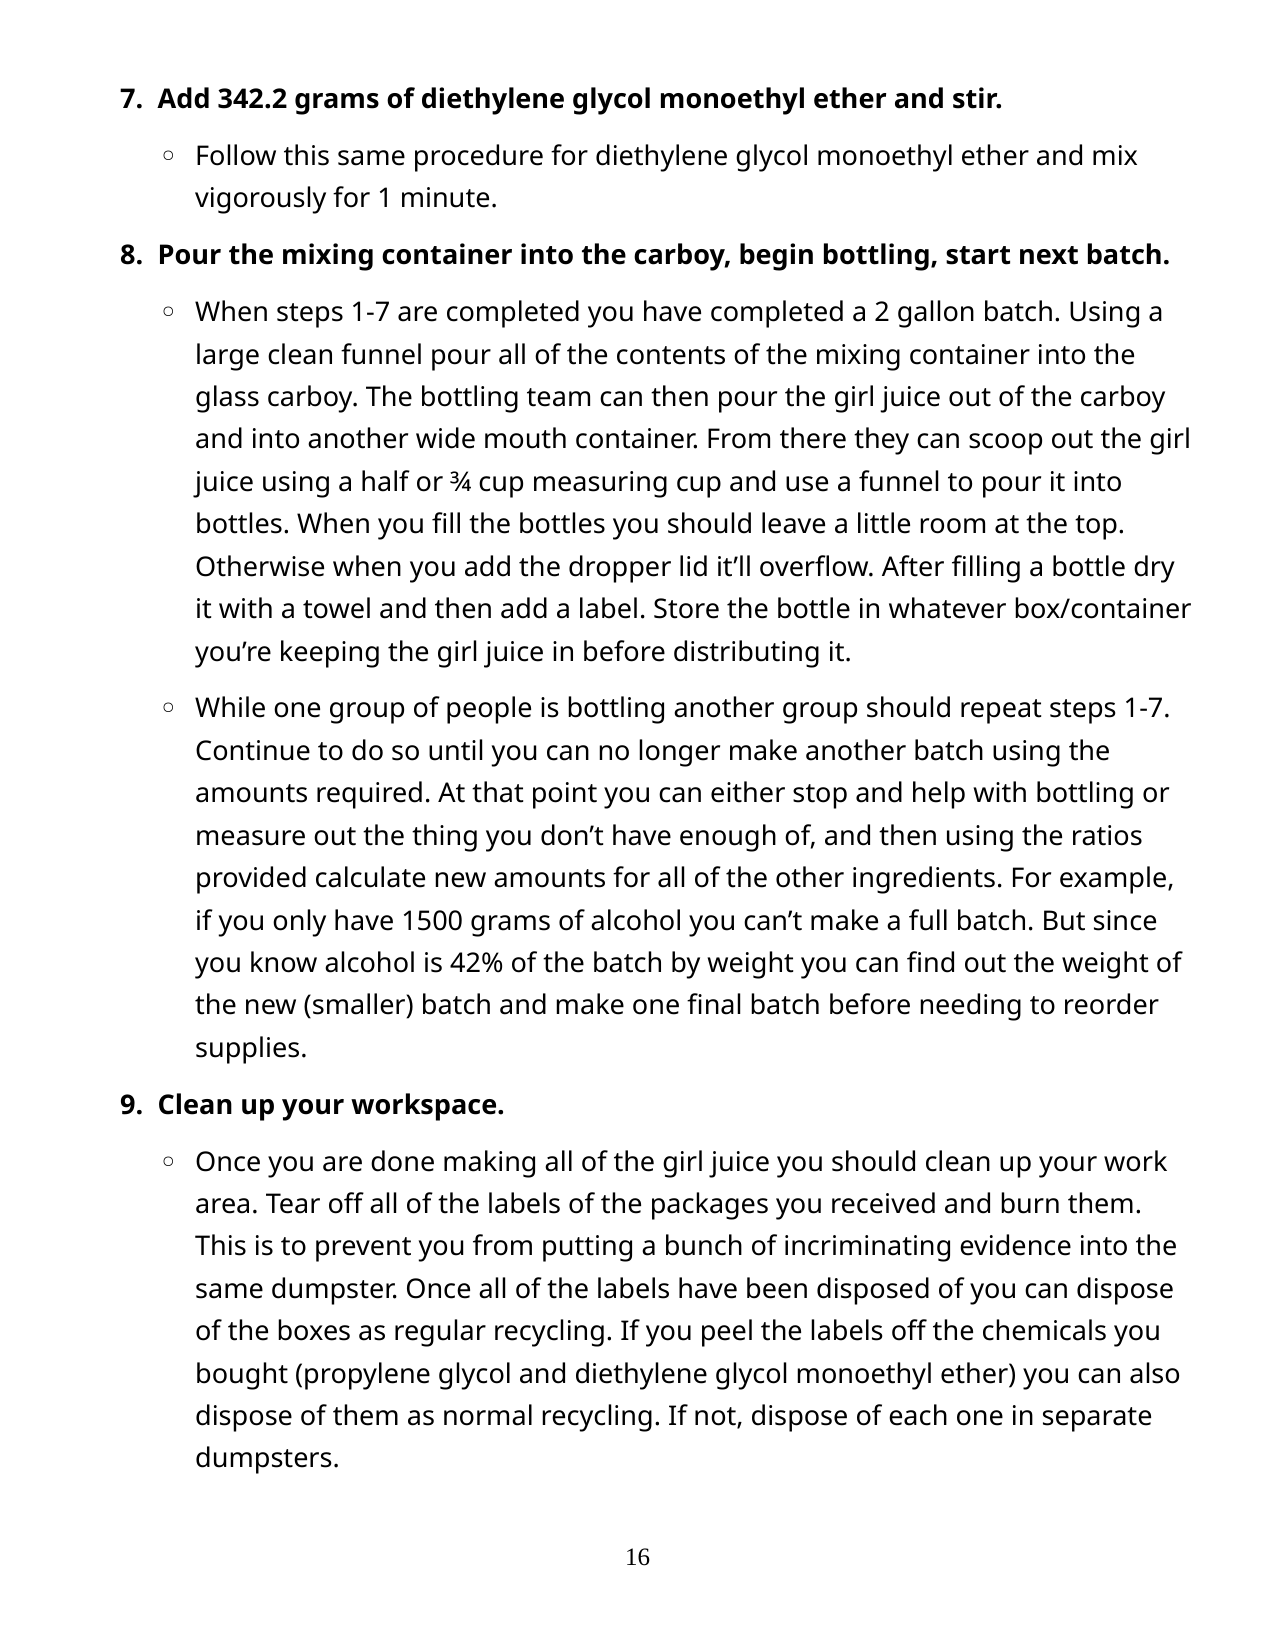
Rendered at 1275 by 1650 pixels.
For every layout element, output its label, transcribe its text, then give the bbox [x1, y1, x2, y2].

list Once you are done making all of the girl juice you should clean up your work area. Tear off all of the labels of the packages you received and burn them. This is to prevent you from putting a bunch of incriminating evidence into the same dumpster. Once all of the labels have been disposed of you can dispose of the boxes as regular recycling. If you peel the labels off the chemicals you bought (propylene glycol and diethylene glycol monoethyl ether) you can also dispose of them as normal recycling. If not, dispose of each one in separate dumpsters. [157, 1142, 1192, 1476]
list Follow this same procedure for diethylene glycol monoethyl ether and mix vigorously for 1 minute. [157, 136, 1192, 216]
list While one group of people is bottling another group should repeat steps 1-7. Continue to do so until you can no longer make another batch using the amounts required. At that point you can either stop and help with bottling or measure out the thing you don’t have enough of, and then using the ratios provided calculate new amounts for all of the other ingredients. For example, if you only have 1500 grams of alcohol you can’t make a full batch. But since you know alcohol is 42% of the batch by weight you can find out the weight of the new (smaller) batch and make one final batch before needing to reorder supplies. [157, 689, 1192, 1065]
list Clean up your workspace. [120, 1085, 1192, 1122]
list Add 342.2 grams of diethylene glycol monoethyl ether and stir. [120, 79, 1192, 116]
list When steps 1-7 are completed you have completed a 2 gallon batch. Using a large clean funnel pour all of the contents of the mixing container into the glass carboy. The bottling team can then pour the girl juice out of the carboy and into another wide mouth container. From there they can scoop out the girl juice using a half or ¾ cup measuring cup and use a funnel to pour it into bottles. When you fill the bottles you should leave a little room at the top. Otherwise when you add the dropper lid it’ll overflow. After filling a bottle dry it with a towel and then add a label. Store the bottle in whatever box/container you’re keeping the girl juice in before distributing it. [157, 293, 1192, 669]
list Pour the mixing container into the carboy, begin bottling, start next batch. [120, 236, 1192, 273]
